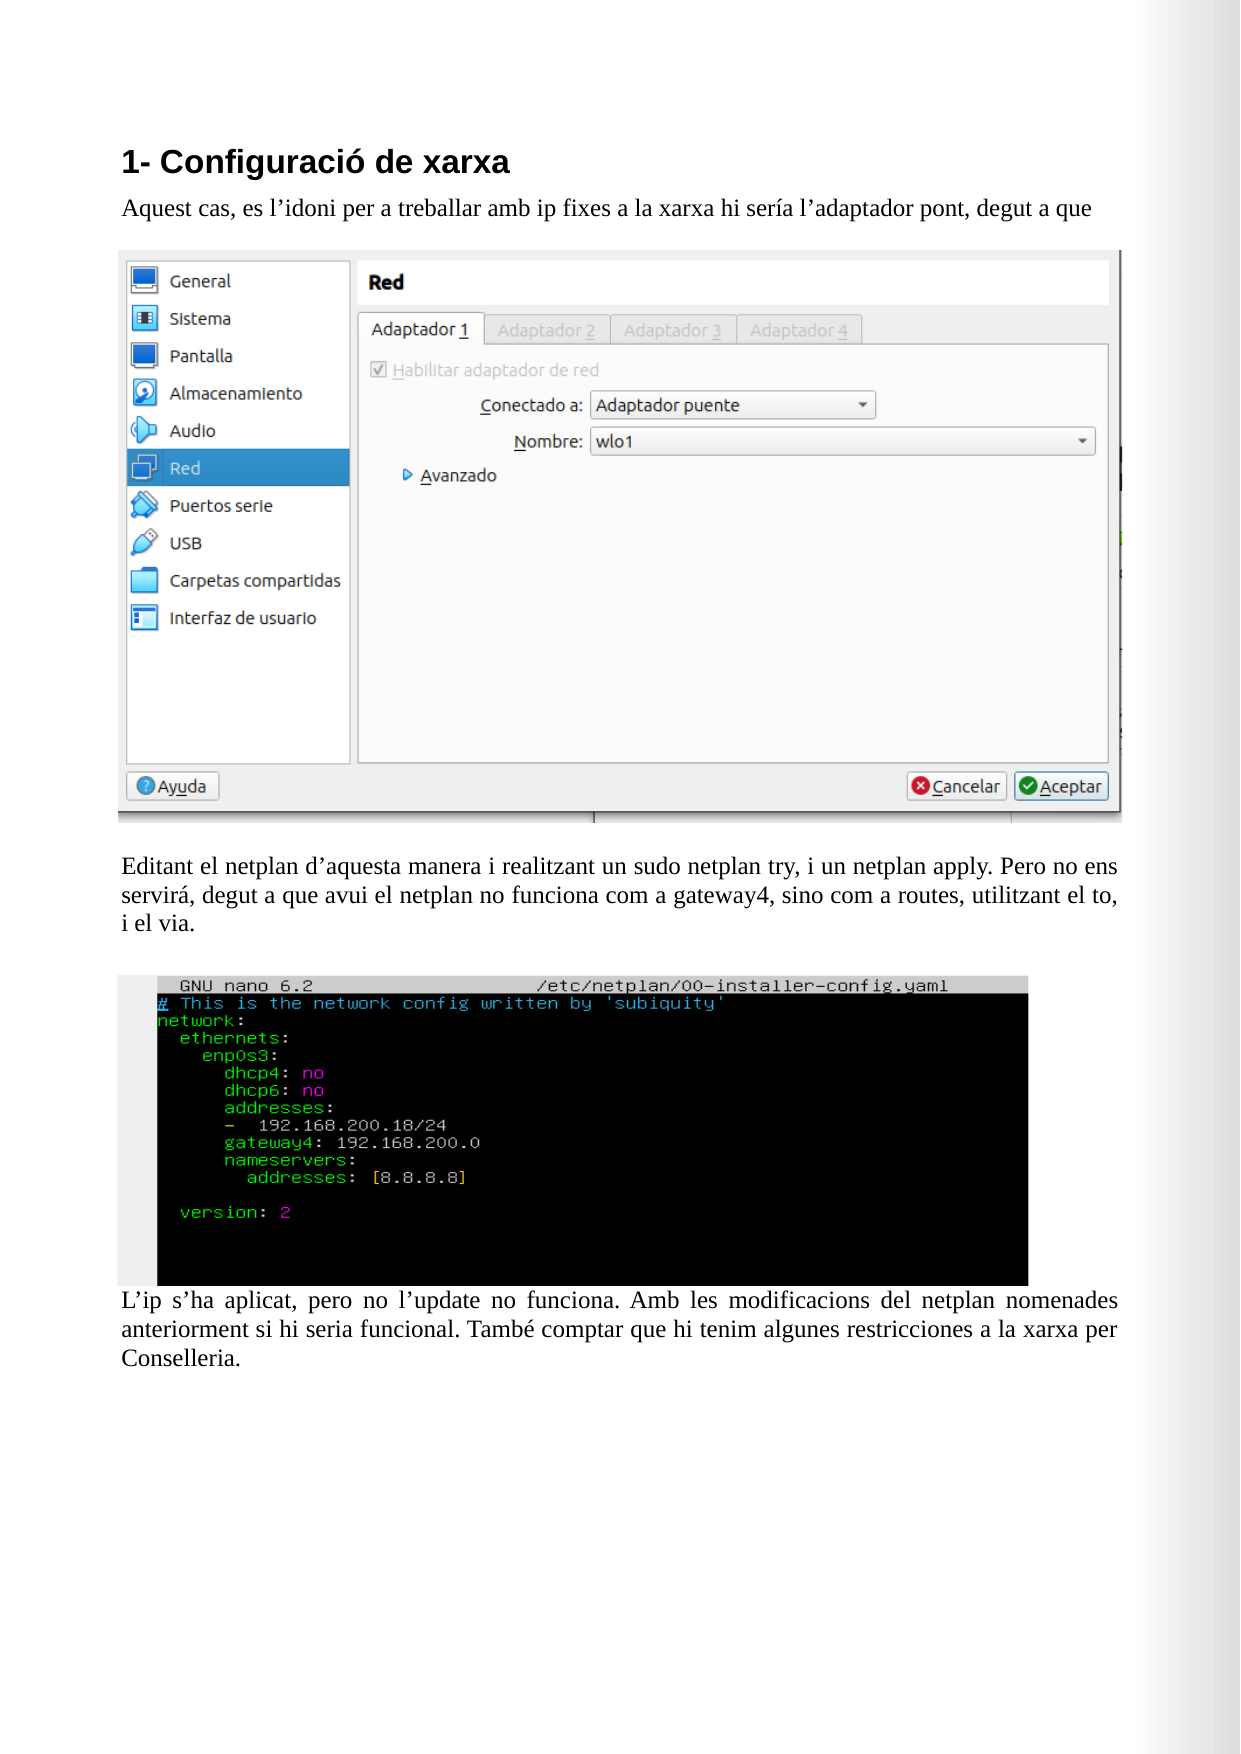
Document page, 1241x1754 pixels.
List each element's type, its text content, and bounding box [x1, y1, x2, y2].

subtitle 1- Configuració de xarxa [121, 142, 1119, 180]
picture [117, 975, 1029, 1286]
picture [118, 250, 1123, 823]
text Editant el netplan d’aquesta manera i realitzant un sudo netplan try, i un netplan apply. Pero no ens servirá, degut a que avui el netplan no funciona com a gateway4, sino com a routes, utilitzant el to, i el via. [121, 851, 1119, 937]
text L’ip s’ha aplicat, pero no l’update no funciona. Amb les modificacions del netplan nomenades anteriorment si hi seria funcional. També comptar que hi tenim algunes restricciones a la xarxa per Conselleria. [121, 1273, 1119, 1371]
text Aquest cas, es l’idoni per a treballar amb ip fixes a la xarxa hi sería l’adaptador pont, degut a que [121, 193, 1119, 222]
